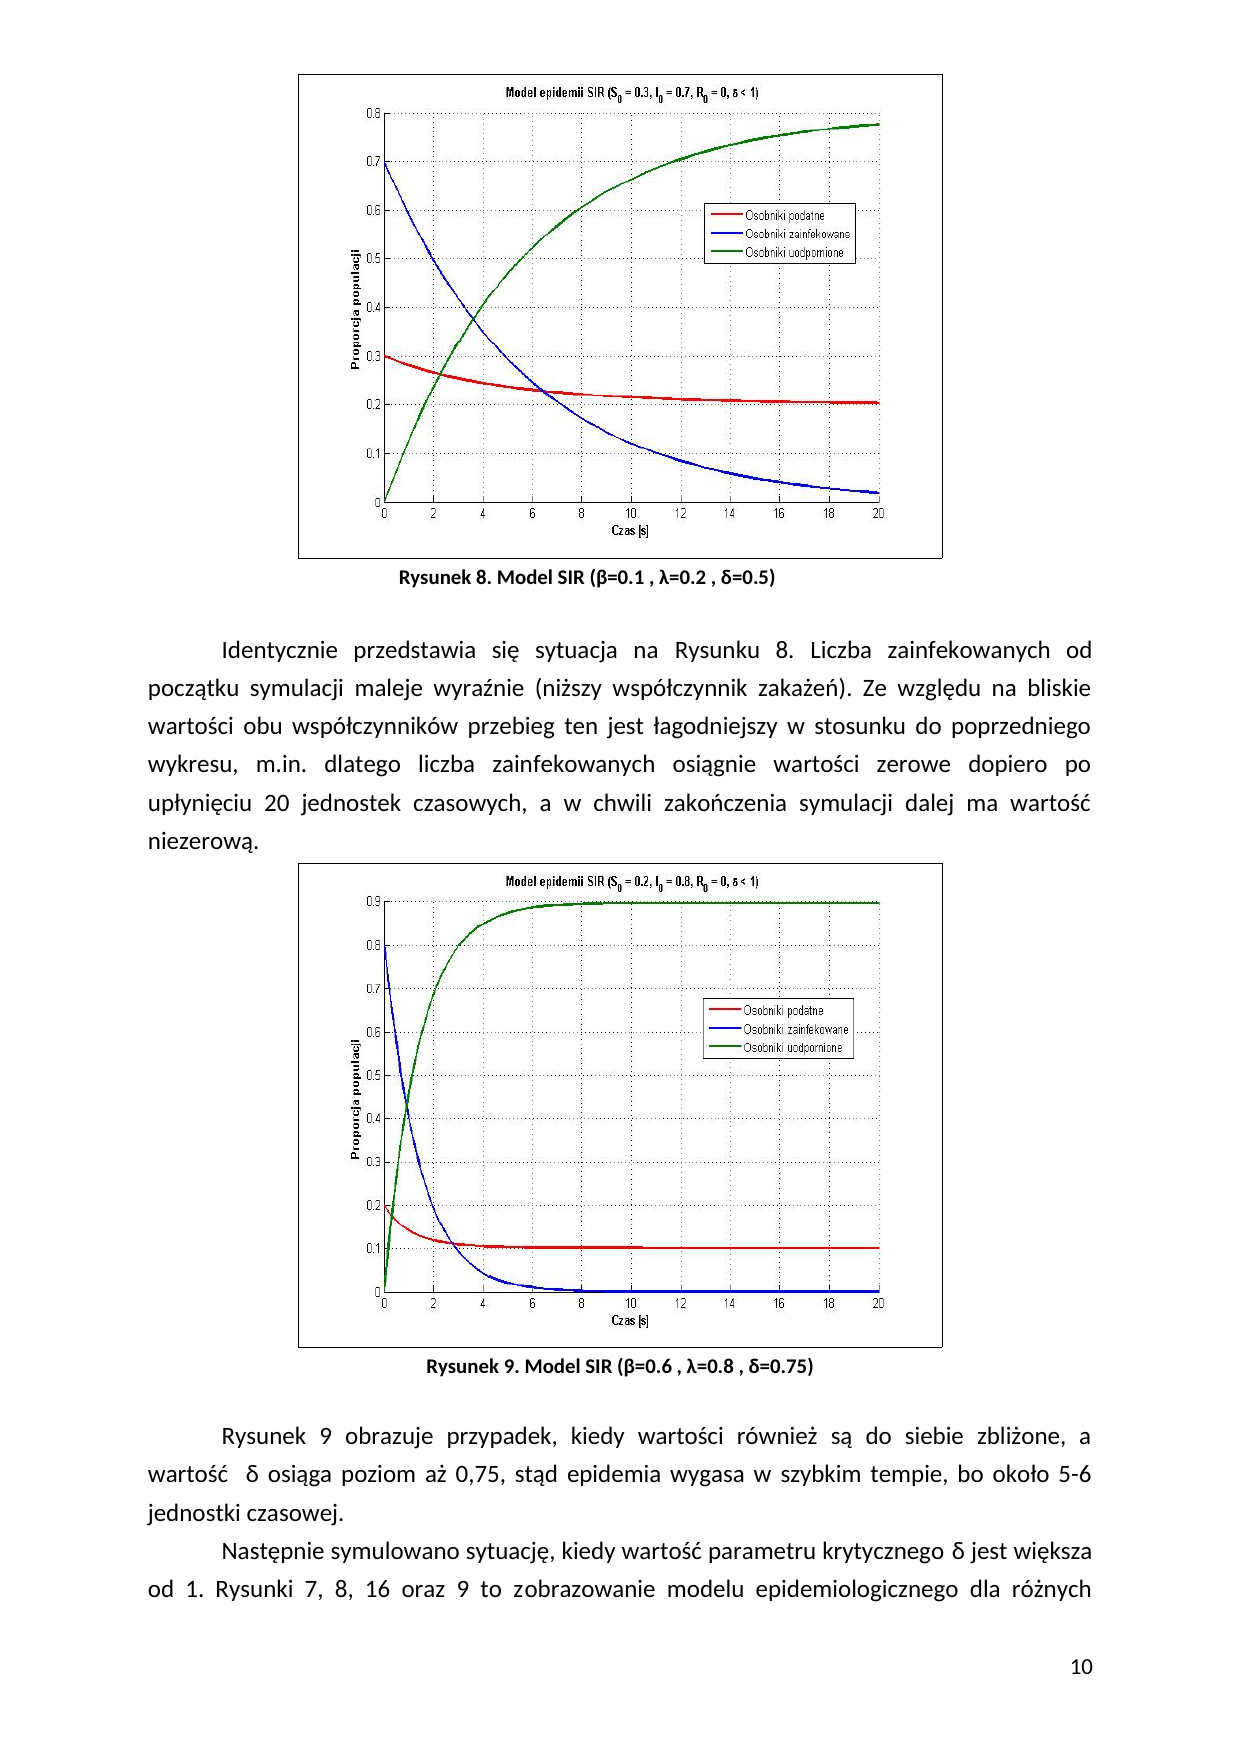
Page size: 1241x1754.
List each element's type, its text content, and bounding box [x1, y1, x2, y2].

picture [301, 866, 939, 1345]
text Następnie symulowano sytuację, kiedy wartość parametru krytycznego δ jest większa od 1. Rysunki 7, 8, 16 oraz 9 to zobrazowanie modelu epidemiologicznego dla różnych [148, 1535, 1093, 1603]
text Rysunek 8. Model SIR (β=0.1 , λ=0.2 , δ=0.5) [148, 74, 1093, 590]
text Rysunek 9. Model SIR (β=0.6 , λ=0.8 , δ=0.75) [148, 863, 1093, 1379]
text Rysunek 9 obrazuje przypadek, kiedy wartości również są do siebie zbliżone, a wartość δ osiąga poziom aż 0,75, stąd epidemia wygasa w szybkim tempie, bo około 5-6 jednostki czasowej. [148, 1420, 1093, 1527]
picture [301, 76, 939, 555]
text Identycznie przedstawia się sytuacja na Rysunku 8. Liczba zainfekowanych od początku symulacji maleje wyraźnie (niższy współczynnik zakażeń). Ze względu na bliskie wartości obu współczynników przebieg ten jest łagodniejszy w stosunku do poprzedniego wykresu, m.in. dlatego liczba zainfekowanych osiągnie wartości zerowe dopiero po upłynięciu 20 jednostek czasowych, a w chwili zakończenia symulacji dalej ma wartość niezerową. [148, 634, 1093, 855]
